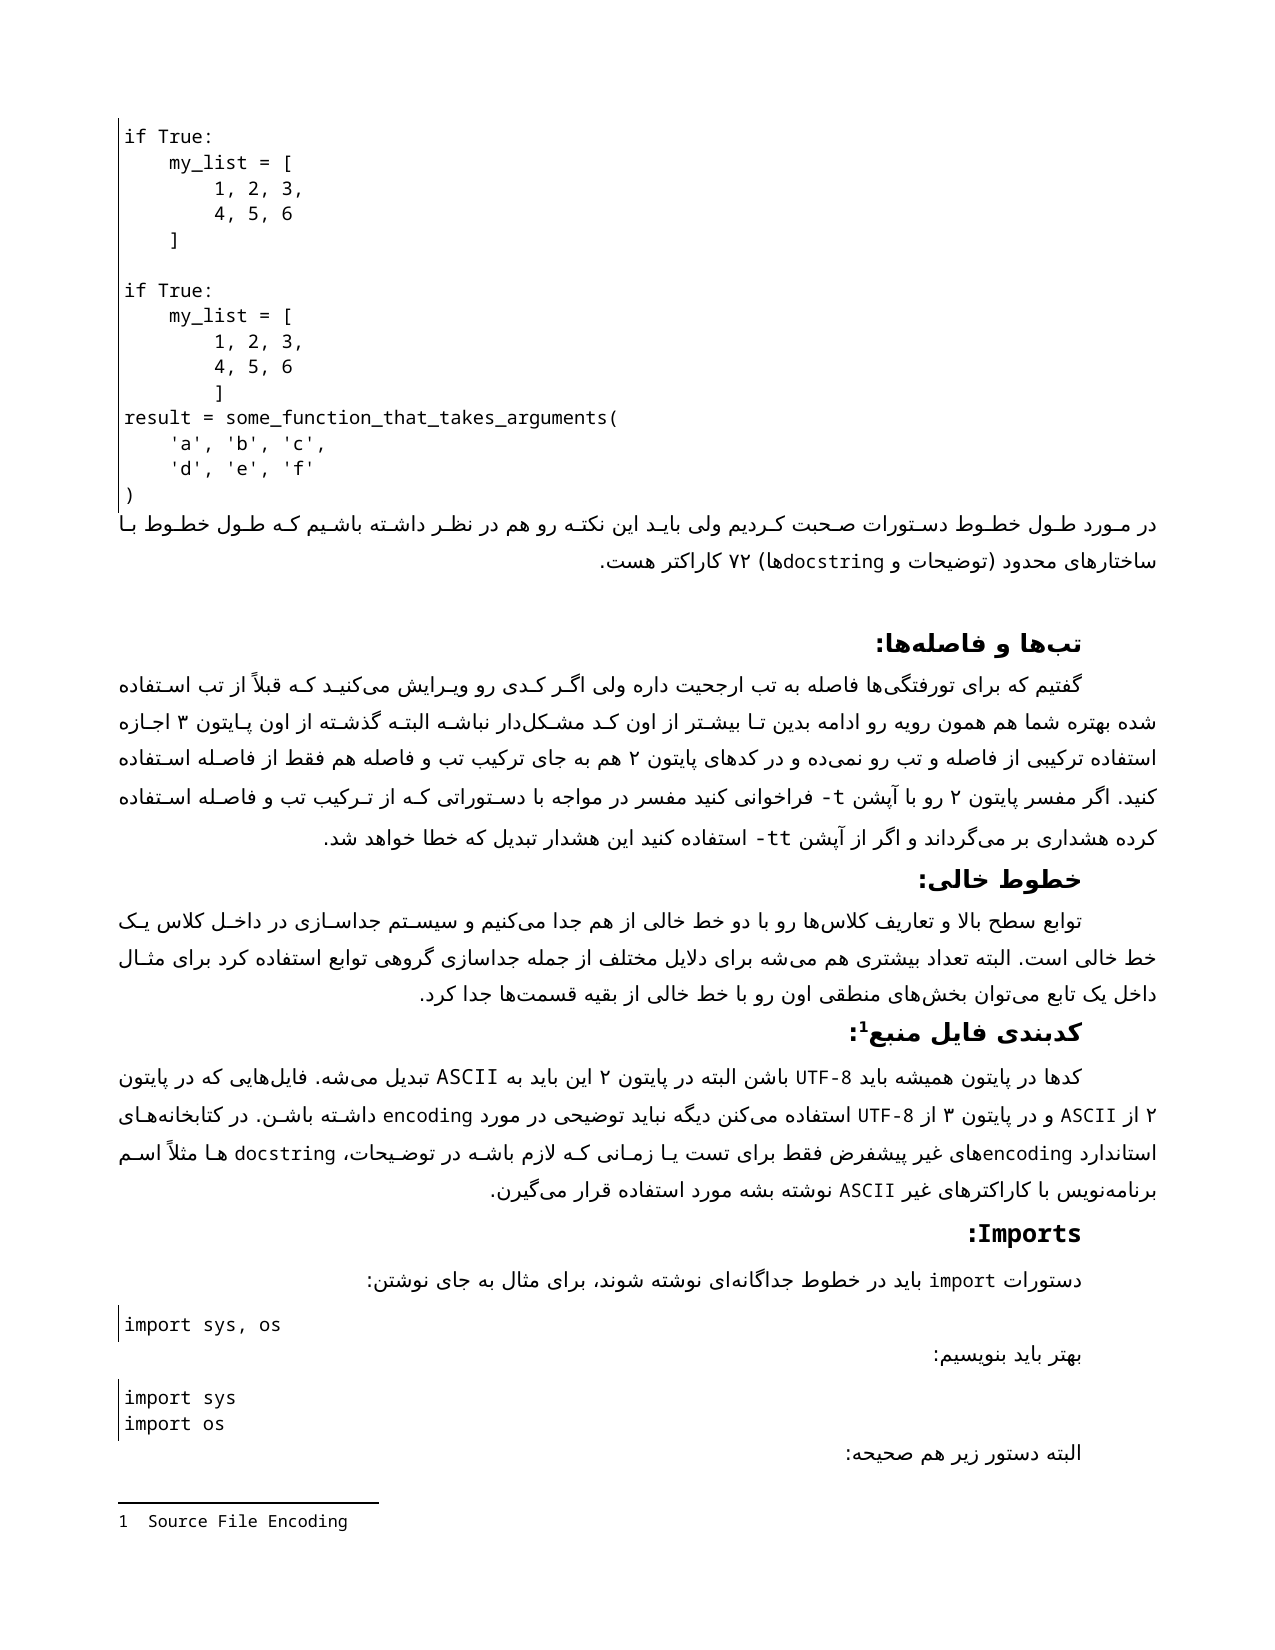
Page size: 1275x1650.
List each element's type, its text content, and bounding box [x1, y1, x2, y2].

text کدبندی فایل منبع: [118, 1018, 1157, 1047]
text دستورات import باید در خطوط جداگانه‌ای نوشته شوند، برای مثال به جای نوشتن: [118, 1267, 1157, 1293]
text گفتیم که برای تورفتگی‌ها فاصله به تب ارجحیت داره ولی اگر کدی رو ویرایش می‌کنید که قبلاً از تب استفاده شده بهتره شما هم همون رویه رو ادامه بدین تا بیشتر از اون کد مشکل‌دار نباشه البته گذشته از اون پایتون ۳ اجازه استفاده ترکیبی از فاصله و تب رو نمی‌ده و در کد‌های پایتون ۲ هم به جای ترکیب تب و فاصله هم فقط از فاصله استفاده کنید. اگر مفسر پایتون ۲ رو با آپشن ‪-t‬ فراخوانی کنید مفسر در مواجه با دستوراتی که از ترکیب تب و فاصله استفاده کرده هشداری بر می‌گرداند و اگر از آپشن ‪-tt‬ استفاده کنید این هشدار تبدیل که خطا خواهد شد. [118, 673, 1157, 851]
text در مورد طول خطوط دستورات صحبت کردیم ولی باید این نکته رو هم در نظر داشته باشیم که طول خطوط با ساختار‌های محدود (توضیحات و docstringها) ۷۲ کاراکتر هست. [118, 512, 1157, 574]
text توابع‌ سطح بالا و تعاریف کلاس‌ها رو با دو خط خالی از هم جدا می‌کنیم و سیستم جداسازی در داخل کلاس یک خط خالی است. البته تعداد بیشتری هم می‌شه برای دلایل مختلف از جمله جداسازی گروهی توابع استفاده کرد برای مثال داخل یک تابع می‌توان بخش‌های منطقی اون رو با خط خالی از بقیه قسمت‌ها جدا کرد. [118, 909, 1157, 1006]
text کدها در پایتون همیشه باید UTF-8 باشن البته در پایتون ۲ این باید به ASCII تبدیل می‌شه. فایل‌هایی که در پایتون ۲ از ASCII و در پایتون ۳ از UTF-8 استفاده می‌کنن دیگه نباید توضیحی در مورد encoding داشته باشن. در کتابخانه‌های استاندارد encoding‌های غیر پیشفرض فقط برای تست یا زمانی که لازم باشه در توضیحات، docstring ‌ها مثلاً اسم برنامه‌نویس با کاراکتر‌های غیر ASCII نوشته بشه مورد استفاده قرار می‌گیرن. [118, 1062, 1157, 1203]
text خطوط خالی: [118, 866, 1157, 895]
table_header import sys, os [119, 1305, 1157, 1342]
table_header import sys import os [119, 1379, 1157, 1441]
text Imports: [118, 1216, 1157, 1250]
text تب‌ها و فاصله‌ها: [118, 629, 1157, 659]
table_header if True: my_list = [ 1, 2, 3, 4, 5, 6 ] if True: my_list = [ 1, 2, 3, 4, 5, 6 ] result = some_function_that_takes_arguments( 'a', 'b', 'c', 'd', 'e', 'f' ) [119, 118, 1157, 512]
text البته دستور زیر هم صحیحه: [118, 1441, 1157, 1465]
text بهتر باید بنویسیم: [118, 1342, 1157, 1367]
text Source File Encoding [118, 1509, 1157, 1532]
